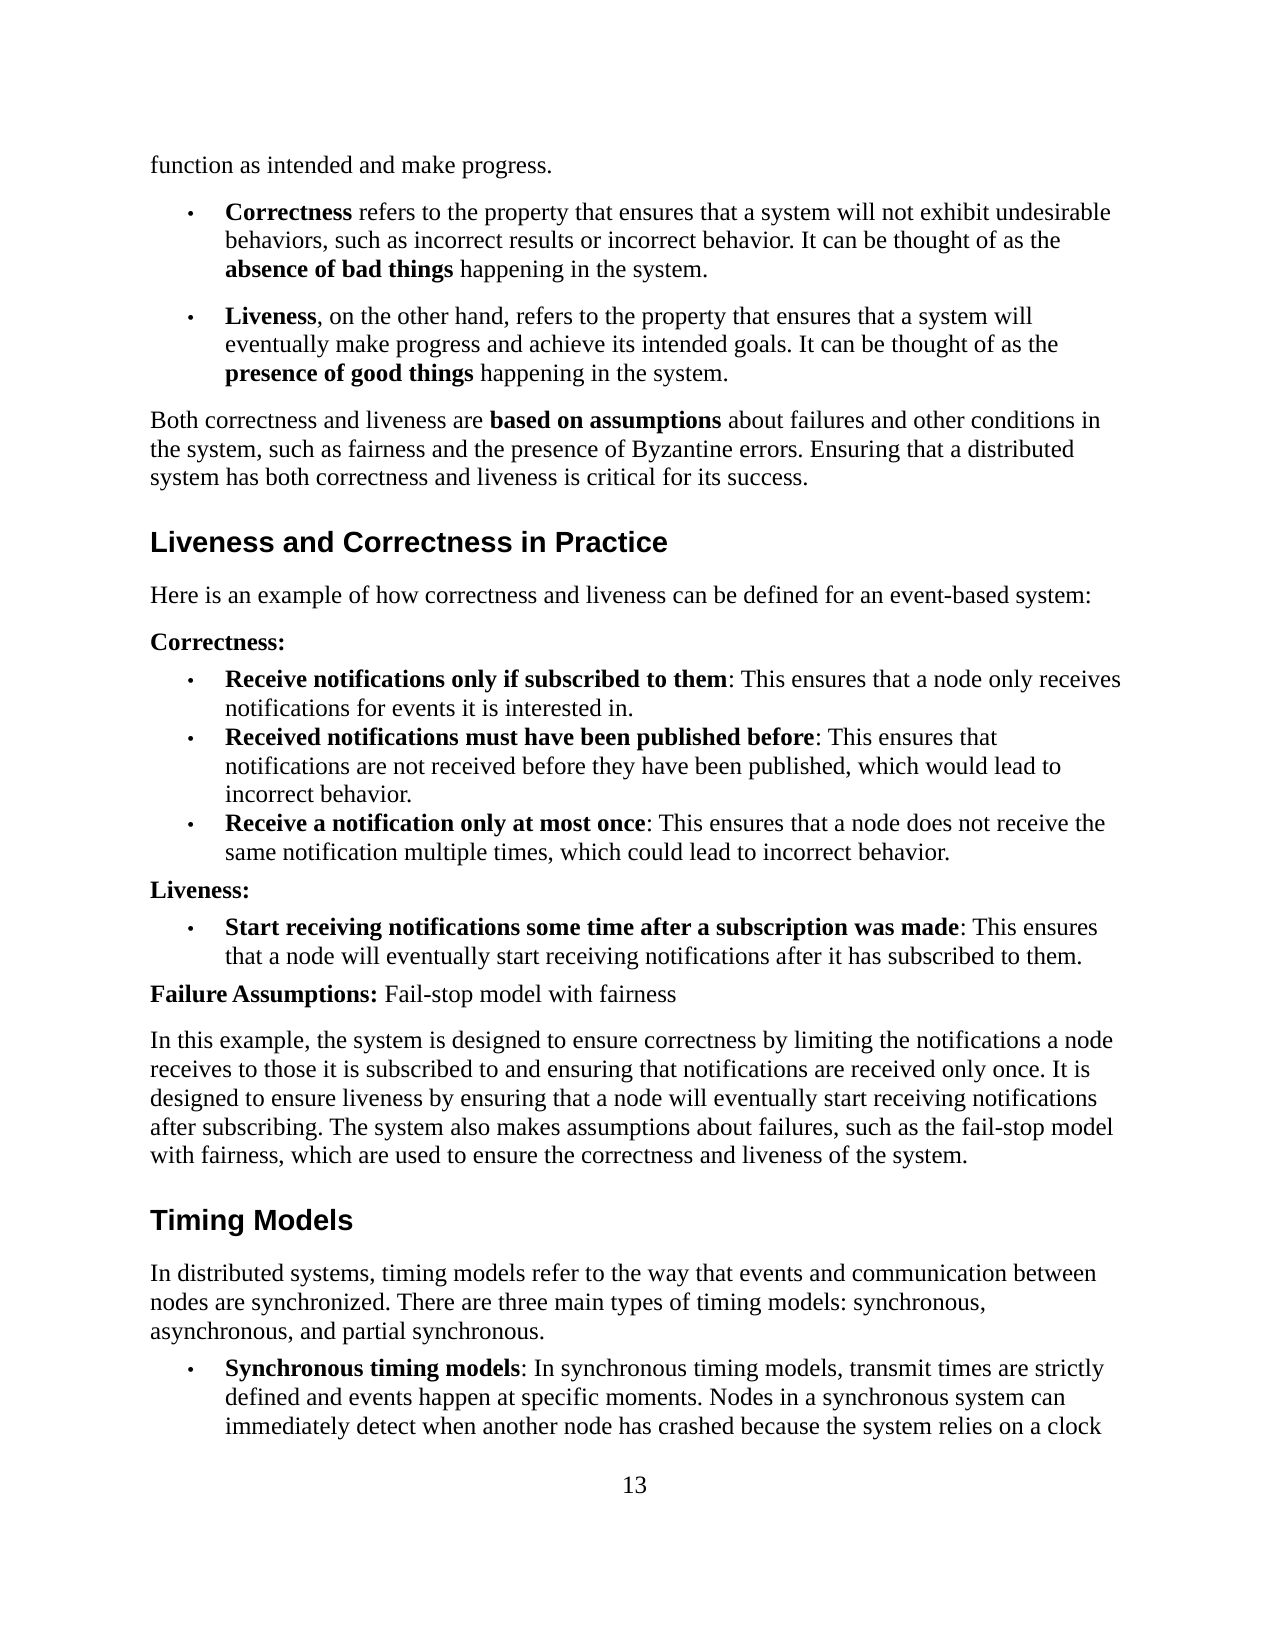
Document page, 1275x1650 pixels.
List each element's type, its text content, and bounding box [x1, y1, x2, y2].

list Receive a notification only at most once: This ensures that a node does not receive the same notification multiple times, which could lead to incorrect behavior. [187, 808, 1125, 866]
text In distributed systems, timing models refer to the way that events and communication between nodes are synchronized. There are three main types of timing models: synchronous, asynchronous, and partial synchronous. [150, 1258, 1125, 1344]
list Start receiving notifications some time after a subscription was made: This ensures that a node will eventually start receiving notifications after it has subscribed to them. [187, 912, 1125, 970]
list Received notifications must have been published before: This ensures that notifications are not received before they have been published, which would lead to incorrect behavior. [187, 722, 1125, 808]
subtitle Timing Models [150, 1203, 1125, 1237]
list Synchronous timing models: In synchronous timing models, transmit times are strictly defined and events happen at specific moments. Nodes in a synchronous system can immediately detect when another node has crashed because the system relies on a clock [187, 1353, 1125, 1440]
text Failure Assumptions: Fail-stop model with fairness [150, 979, 1125, 1008]
text Here is an example of how correctness and liveness can be defined for an event-based system: [150, 580, 1125, 609]
text Liveness: [150, 875, 1125, 903]
list Correctness refers to the property that ensures that a system will not exhibit undesirable behaviors, such as incorrect results or incorrect behavior. It can be thought of as the absence of bad things happening in the system. [187, 197, 1125, 283]
list Receive notifications only if subscribed to them: This ensures that a node only receives notifications for events it is interested in. [187, 664, 1125, 722]
text Correctness: [150, 627, 1125, 656]
subtitle Liveness and Correctness in Practice [150, 525, 1125, 559]
list Liveness, on the other hand, refers to the property that ensures that a system will eventually make progress and achieve its intended goals. It can be thought of as the presence of good things happening in the system. [187, 301, 1125, 387]
text function as intended and make progress. [150, 150, 1125, 179]
text In this example, the system is designed to ensure correctness by limiting the notifications a node receives to those it is subscribed to and ensuring that notifications are received only once. It is designed to ensure liveness by ensuring that a node will eventually start receiving notifications after subscribing. The system also makes assumptions about failures, such as the fail-stop model with fairness, which are used to ensure the correctness and liveness of the system. [150, 1026, 1125, 1169]
text Both correctness and liveness are based on assumptions about failures and other conditions in the system, such as fairness and the presence of Byzantine errors. Ensuring that a distributed system has both correctness and liveness is critical for its success. [150, 405, 1125, 491]
